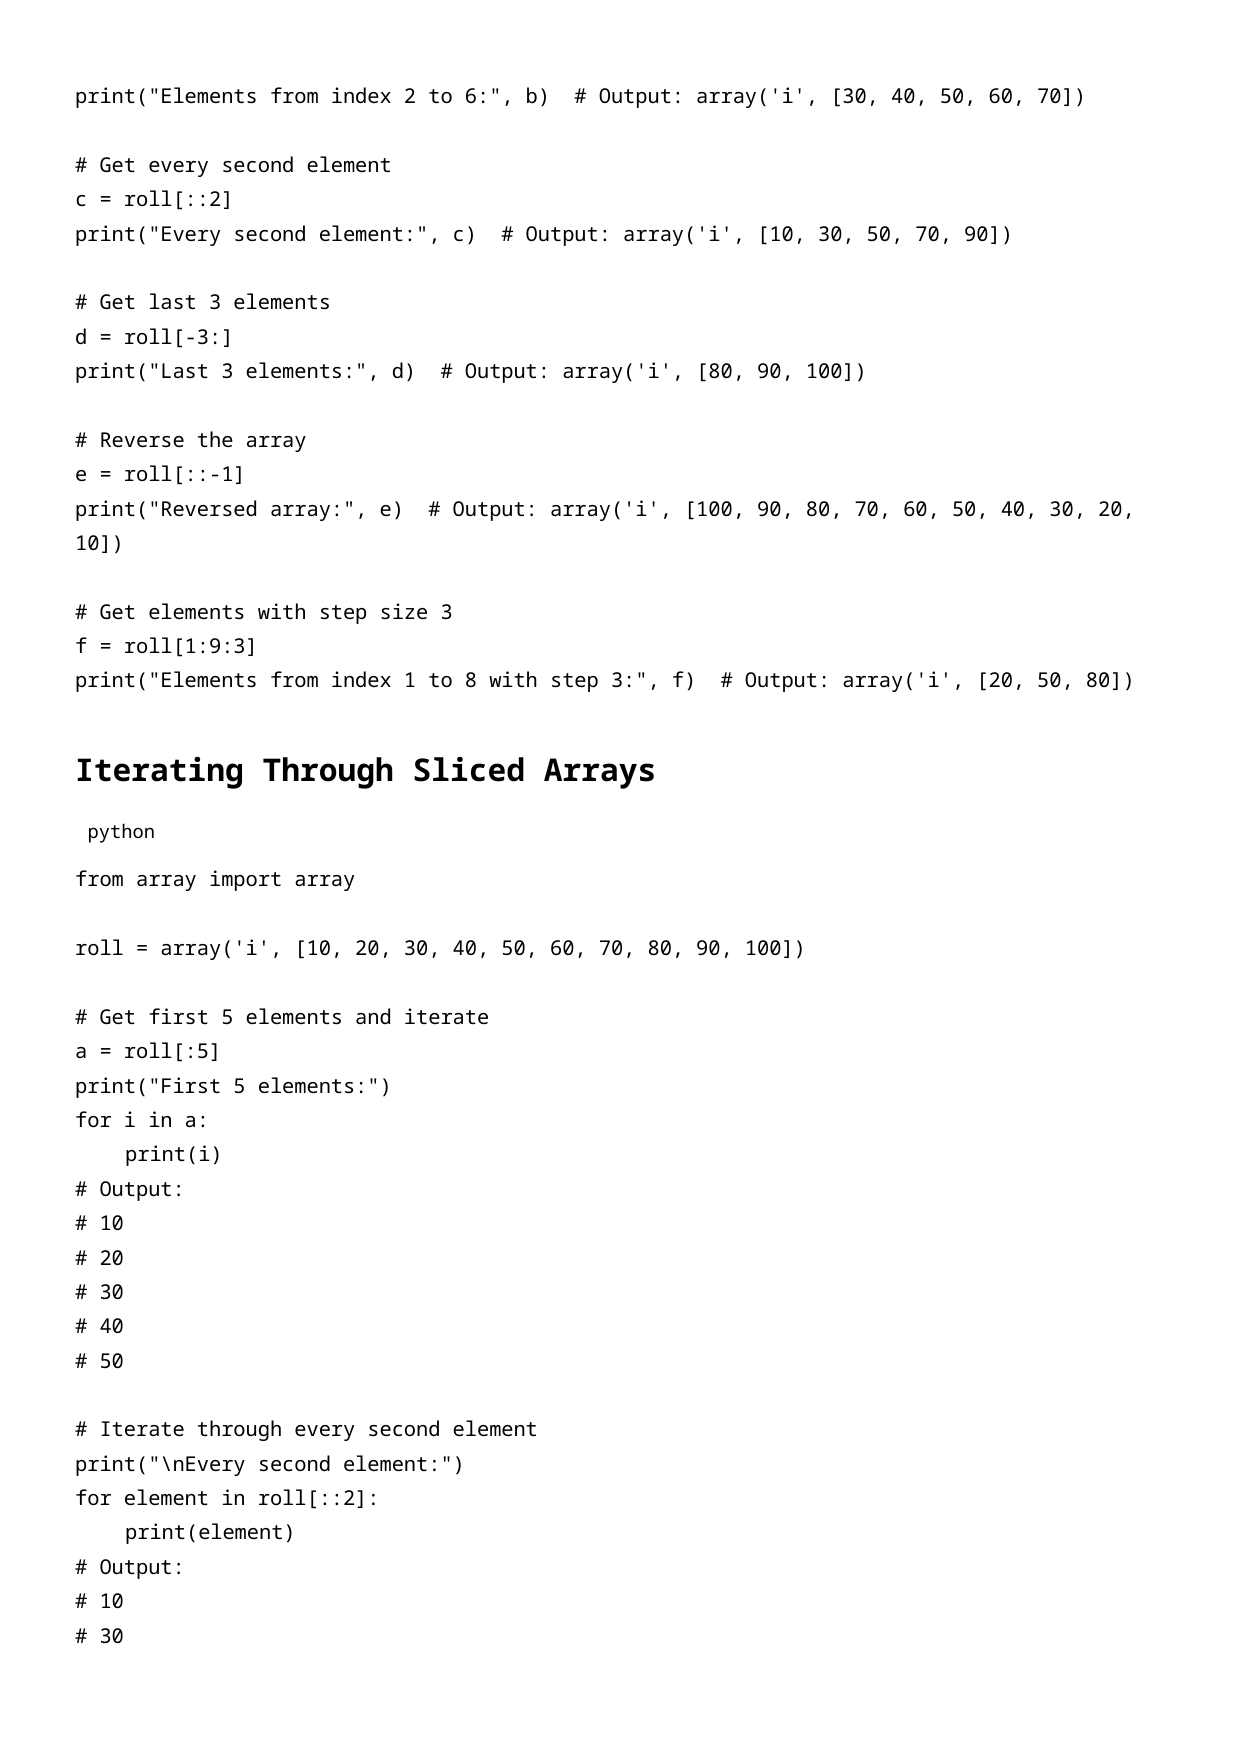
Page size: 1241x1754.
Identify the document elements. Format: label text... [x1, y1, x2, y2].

text # 30 [75, 1614, 1165, 1649]
text roll = array('i', [10, 20, 30, 40, 50, 60, 70, 80, 90, 100]) [75, 927, 1165, 961]
text d = roll[-3:] [75, 316, 1165, 350]
text print("Elements from index 1 to 8 with step 3:", f) # Output: array('i', [20, 50, 80]) [75, 659, 1165, 694]
text # Get first 5 elements and iterate [75, 996, 1165, 1030]
text # 40 [75, 1305, 1165, 1339]
text e = roll[::-1] [75, 453, 1165, 487]
text # 20 [75, 1236, 1165, 1271]
text f = roll[1:9:3] [75, 625, 1165, 659]
text a = roll[:5] [75, 1030, 1165, 1064]
text for element in roll[::2]: [75, 1477, 1165, 1511]
text # 10 [75, 1202, 1165, 1236]
text # 50 [75, 1339, 1165, 1374]
text print(i) [75, 1133, 1165, 1168]
text # Iterate through every second element [75, 1408, 1165, 1443]
subtitle Iterating Through Sliced Arrays [75, 744, 1165, 791]
text for i in a: [75, 1099, 1165, 1133]
text print("\nEvery second element:") [75, 1443, 1165, 1477]
text # Reverse the array [75, 419, 1165, 453]
text # Get last 3 elements [75, 281, 1165, 316]
text # 30 [75, 1271, 1165, 1305]
text # Get elements with step size 3 [75, 591, 1165, 625]
text print("Reversed array:", e) # Output: array('i', [100, 90, 80, 70, 60, 50, 40, 30, 20, 10]) [75, 487, 1165, 556]
text # Output: [75, 1546, 1165, 1580]
text # Output: [75, 1168, 1165, 1202]
text python [87, 816, 1165, 844]
text print(element) [75, 1511, 1165, 1546]
text print("First 5 elements:") [75, 1064, 1165, 1099]
text from array import array [75, 858, 1165, 893]
text print("Every second element:", c) # Output: array('i', [10, 30, 50, 70, 90]) [75, 212, 1165, 247]
text print("Last 3 elements:", d) # Output: array('i', [80, 90, 100]) [75, 350, 1165, 384]
text c = roll[::2] [75, 178, 1165, 212]
text print("Elements from index 2 to 6:", b) # Output: array('i', [30, 40, 50, 60, 70]) [75, 75, 1165, 109]
text # 10 [75, 1580, 1165, 1614]
text # Get every second element [75, 144, 1165, 178]
